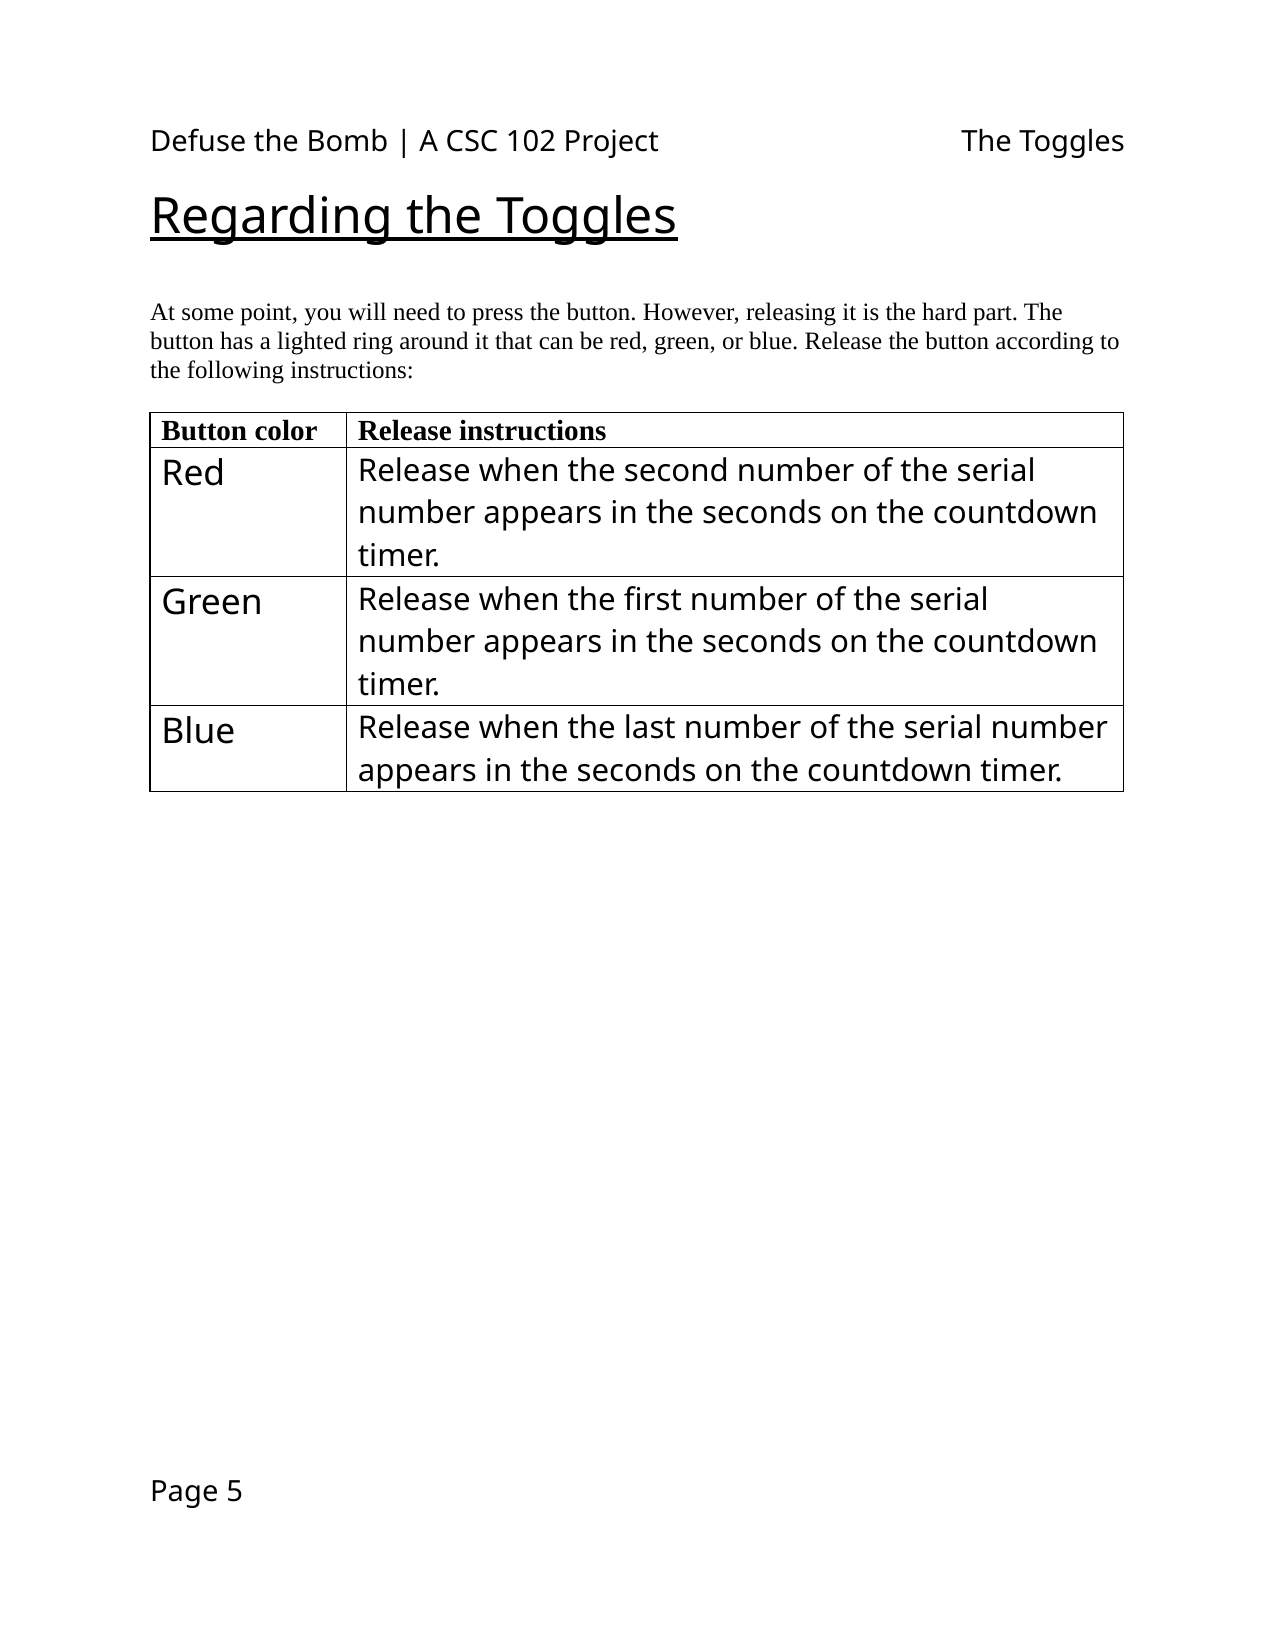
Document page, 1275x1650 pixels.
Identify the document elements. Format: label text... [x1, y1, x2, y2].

table_cell Red [151, 448, 346, 576]
table_header Button color [151, 413, 346, 447]
text At some point, you will need to press the button. However, releasing it is the hard part. The button has a lighted ring around it that can be red, green, or blue. Release the button according to the following instructions: [150, 297, 1125, 383]
text Regarding the Toggles [150, 180, 1125, 248]
table_header Release instructions [347, 413, 1123, 447]
table_cell Release when the second number of the serial number appears in the seconds on the countdown timer. [347, 448, 1123, 576]
table_cell Release when the first number of the serial number appears in the seconds on the countdown timer. [347, 577, 1123, 704]
table_cell Green [151, 577, 346, 704]
table_cell Release when the last number of the serial number appears in the seconds on the countdown timer. [347, 706, 1123, 791]
table_cell Blue [151, 706, 346, 791]
